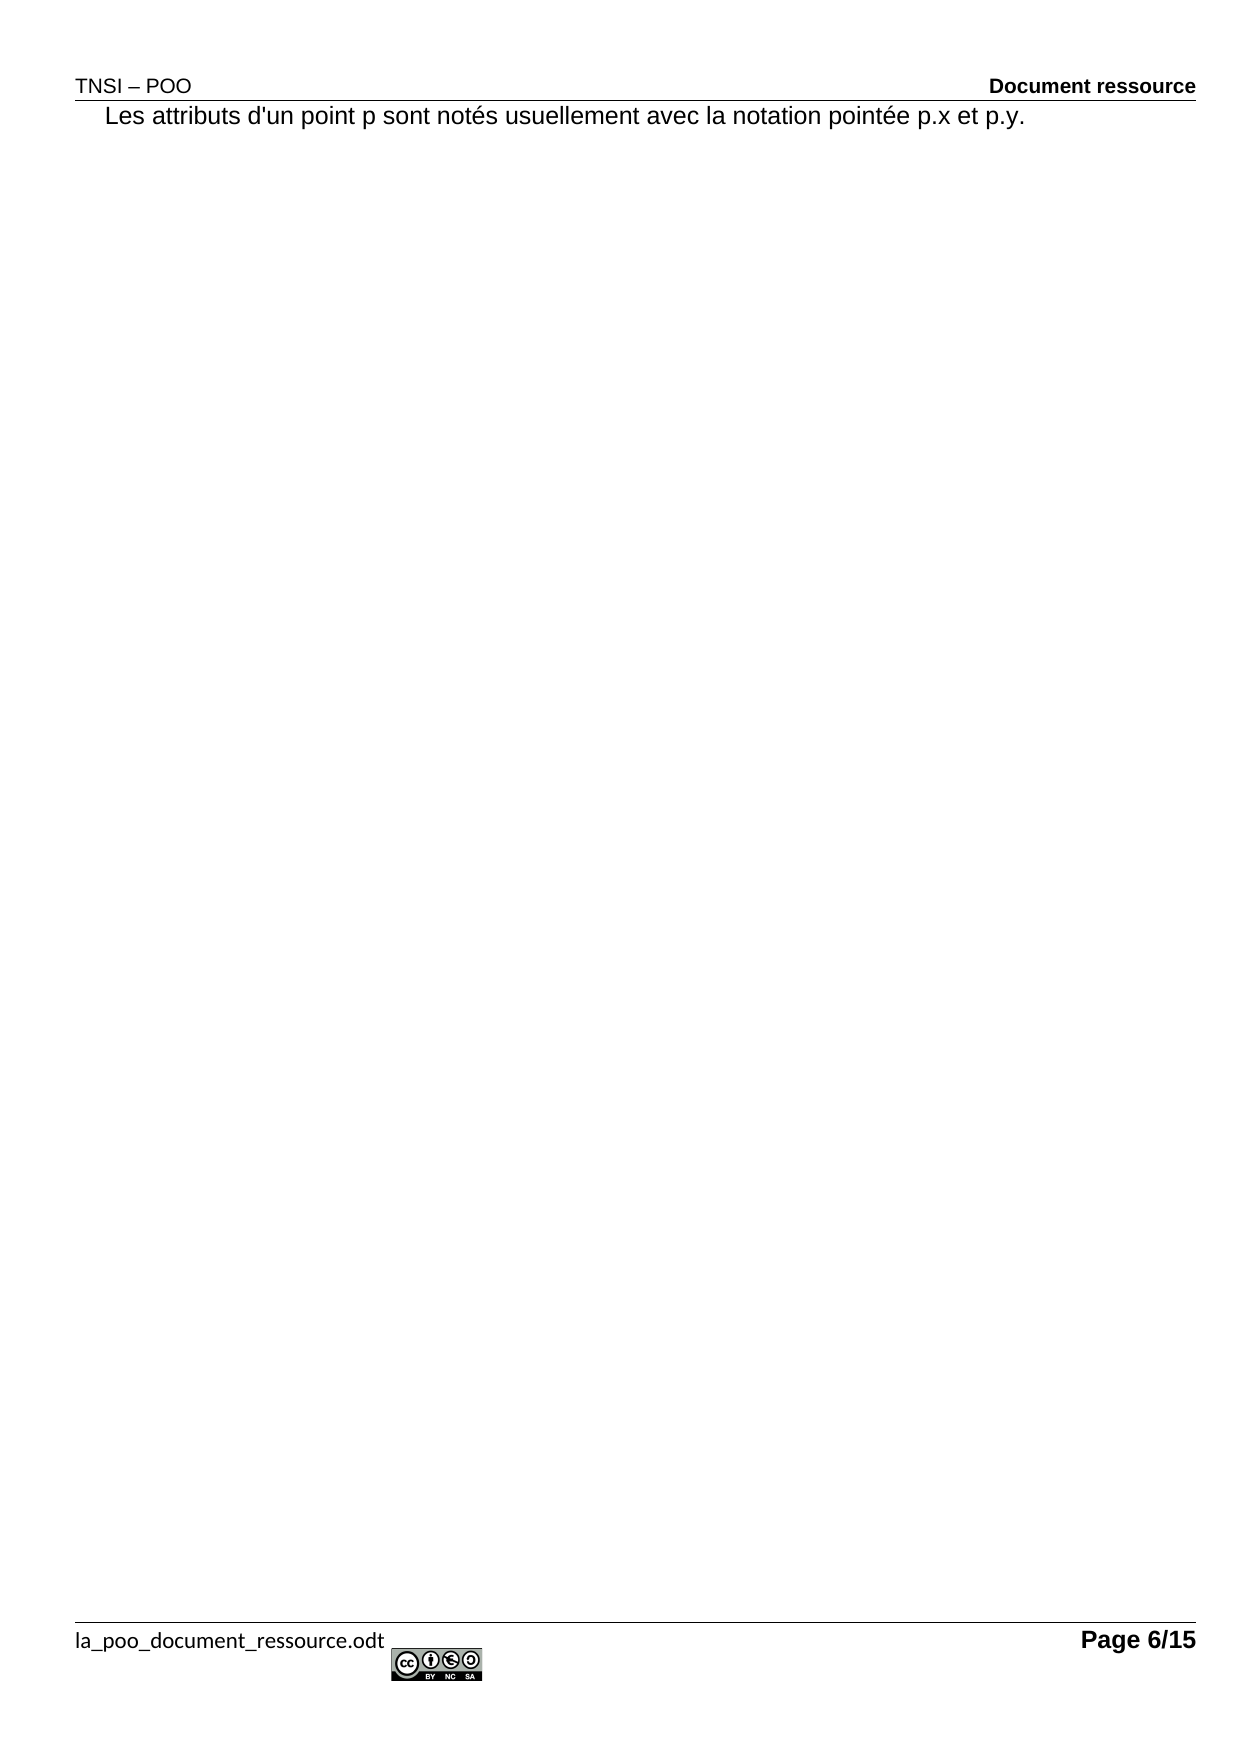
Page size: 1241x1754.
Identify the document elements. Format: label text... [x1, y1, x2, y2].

text Les attributs d'un point p sont notés usuellement avec la notation pointée p.x et p.y. [75, 101, 1196, 129]
